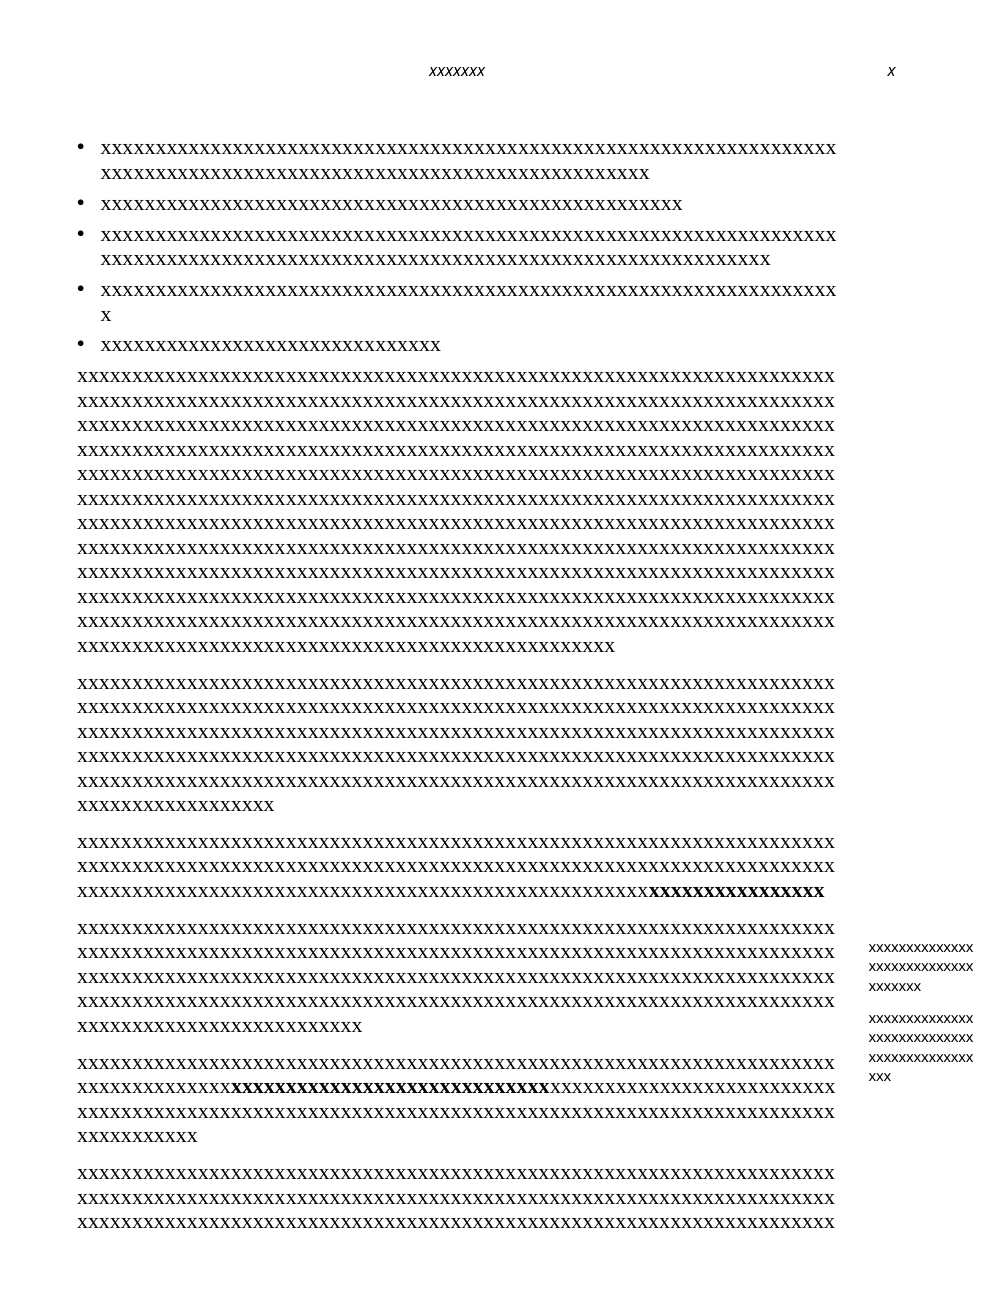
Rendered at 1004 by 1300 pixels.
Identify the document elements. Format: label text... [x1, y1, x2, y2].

list xxxxxxxxxxxxxxxxxxxxxxxxxxxxxxxxxxxxxxxxxxxxxxxxxxxxxxxxxxxxxxxxxxxxxxxxxxxxxxxxxxxxxxxxxxxxxxxxxxxxxxxxxxxxxxxxxxxxxxxxxxxxxxxx [77, 222, 844, 271]
text xxxxxxxxxxxxxxxxxxxxxxxxxxxxxxxxxxxxxxxxxxxxxxxxxxxxxxxxxxxxxxxxxxxxxxxxxxxxxxxxxxxxxxxxxxxxxxxxxxxxxxxxxxxxxxxxxxxxxxxxxxxxxxxxxxxxxxxxxxxxxxxxxxxxxxxxxxxxxxxxxxxxxxxxxxxxxxxxxxxxxxxxxxxxxxxxxxxxxxxxxxxxxxxxxxxxxxxxxxxxxxxxxxxxxxxxxxxxxxxxxxxxxxxxxxxxxxxxxxxxxxxxxxxxxxxxxxxxxxxxxxxxxxxxxxxxxxxxxxxxxx [77, 915, 844, 1037]
list xxxxxxxxxxxxxxxxxxxxxxxxxxxxxxx [77, 332, 844, 357]
text xxxxxxxxxxxxxxxxxxxxxxxxxxxxxxxxxxxxxxxxxxxxxxxxxxxxxxxxxxxxxxxxxxxxxxxxxxxxxxxxxxxxxxxxxxxxxxxxxxxxxxxxxxxxxxxxxxxxxxxxxxxxxxxxxxxxxxxxxxxxxxxxxxxxxxxxxxxxxxxxxxxxxxxxxxxxxxxxxxxxxxxxxxxxxxxxxxxxxxxxxxxxxxx [77, 1160, 844, 1234]
text xxxxxxxxxxxxxxxxxxxxxxxxxxxxxxxxxxxxxxxxxxxxxxxxxxxxxxxxxxxxxxxxxxxxxxxxxxxxxxxxxxxxxxxxxxxxxxxxxxxxxxxxxxxxxxxxxxxxxxxxxxxxxxxxxxxxxxxxxxxxxxxxxxxxxxxxxxxxxxxxxxxxxxxxxxxxxxxxxxxxxxxxxxxxxxxxxxxxxxxxxxxxxx [77, 829, 844, 902]
list xxxxxxxxxxxxxxxxxxxxxxxxxxxxxxxxxxxxxxxxxxxxxxxxxxxxxxxxxxxxxxxxxxxx [77, 277, 844, 326]
list xxxxxxxxxxxxxxxxxxxxxxxxxxxxxxxxxxxxxxxxxxxxxxxxxxxxx [77, 191, 844, 215]
text xxxxxxxxxxxxxxxxxxxxxxxxxxxxxxxxxxx [868, 937, 974, 995]
text xxxxxxxxxxxxxxxxxxxxxxxxxxxxxxxxxxxxxxxxxxxxx [868, 1008, 974, 1086]
text xxxxxxxxxxxxxxxxxxxxxxxxxxxxxxxxxxxxxxxxxxxxxxxxxxxxxxxxxxxxxxxxxxxxxxxxxxxxxxxxxxxxxxxxxxxxxxxxxxxxxxxxxxxxxxxxxxxxxxxxxxxxxxxxxxxxxxxxxxxxxxxxxxxxxxxxxxxxxxxxxxxxxxxxxxxxxxxxxxxxxxxxxxxxxxxxxxxxxxxxxxxxxxxxxxxxxxxxxxxxxxxxxxxxxxxxxxxxxxxxxxxxxxxxxxxxxxxxxxxxxxxxxxxxxxxxxxxxxxxxxxxxxxxxxxxxxxxxxxxxxxxxxxxxxxxxxxxxxxxxxxxxxxxxxxxxxxxxxxxxxxxxxxxxxxxxxxxxxxxxxxxxxxxxxxxxxxxxxxxxxxxxxxxxxxxxxxxxxxxxxxxxxxxxxxxxxxxxxxxxxxxxxxxxxxxxxxxxxxxxxxxxxxxxxxxxxxxxxxxxxxxxxxxxxxxxxxxxxxxxxxxxxxxxxxxxxxxxxxxxxxxxxxxxxxxxxxxxxxxxxxxxxxxxxxxxxxxxxxxxxxxxxxxxxxxxxxxxxxxxxxxxxxxxxxxxxxxxxxxxxxxxxxxxxxxxxxxxxxxxxxxxxxxxxxxxxxxxxxxxxxxxxxxxxxxxxxxxxxxxxxxxxxxxxxxxxxxxxxxxxxxxxxxxxxxxxxxxxxxxxxxxxxxxxxxxxxxxxxxxxxxxxxxxxxxxxxxxxxxxxxxxxxxxxxxxxxxxxxxxxxxxxxxxxxxxxxxxxxxxxxxxxxxxxxxxxxxxxxxxxxxxxxxxxxxxxxxxxxxxxxxxxxxx [77, 363, 844, 657]
text xxxxxxxxxxxxxxxxxxxxxxxxxxxxxxxxxxxxxxxxxxxxxxxxxxxxxxxxxxxxxxxxxxxxxxxxxxxxxxxxxxxxxxxxxxxxxxxxxxxxxxxxxxxxxxxxxxxxxxxxxxxxxxxxxxxxxxxxxxxxxxxxxxxxxxxxxxxxxxxxxxxxxxxxxxxxxxxxxxxxxxxxxxxxxxxxxxxxxxxxxxxxxxxxxxxxxxxxxx [77, 1050, 844, 1148]
list xxxxxxxxxxxxxxxxxxxxxxxxxxxxxxxxxxxxxxxxxxxxxxxxxxxxxxxxxxxxxxxxxxxxxxxxxxxxxxxxxxxxxxxxxxxxxxxxxxxxxxxxxxxxxxxxxxxxx [77, 135, 844, 184]
text xxxxxxxxxxxxxxxxxxxxxxxxxxxxxxxxxxxxxxxxxxxxxxxxxxxxxxxxxxxxxxxxxxxxxxxxxxxxxxxxxxxxxxxxxxxxxxxxxxxxxxxxxxxxxxxxxxxxxxxxxxxxxxxxxxxxxxxxxxxxxxxxxxxxxxxxxxxxxxxxxxxxxxxxxxxxxxxxxxxxxxxxxxxxxxxxxxxxxxxxxxxxxxxxxxxxxxxxxxxxxxxxxxxxxxxxxxxxxxxxxxxxxxxxxxxxxxxxxxxxxxxxxxxxxxxxxxxxxxxxxxxxxxxxxxxxxxxxxxxxxxxxxxxxxxxxxxxxxxxxxxxxxxxxxxxxxxxxxxxxxxxxxxxxxxxxxxxxxxxxxxx [77, 669, 844, 816]
